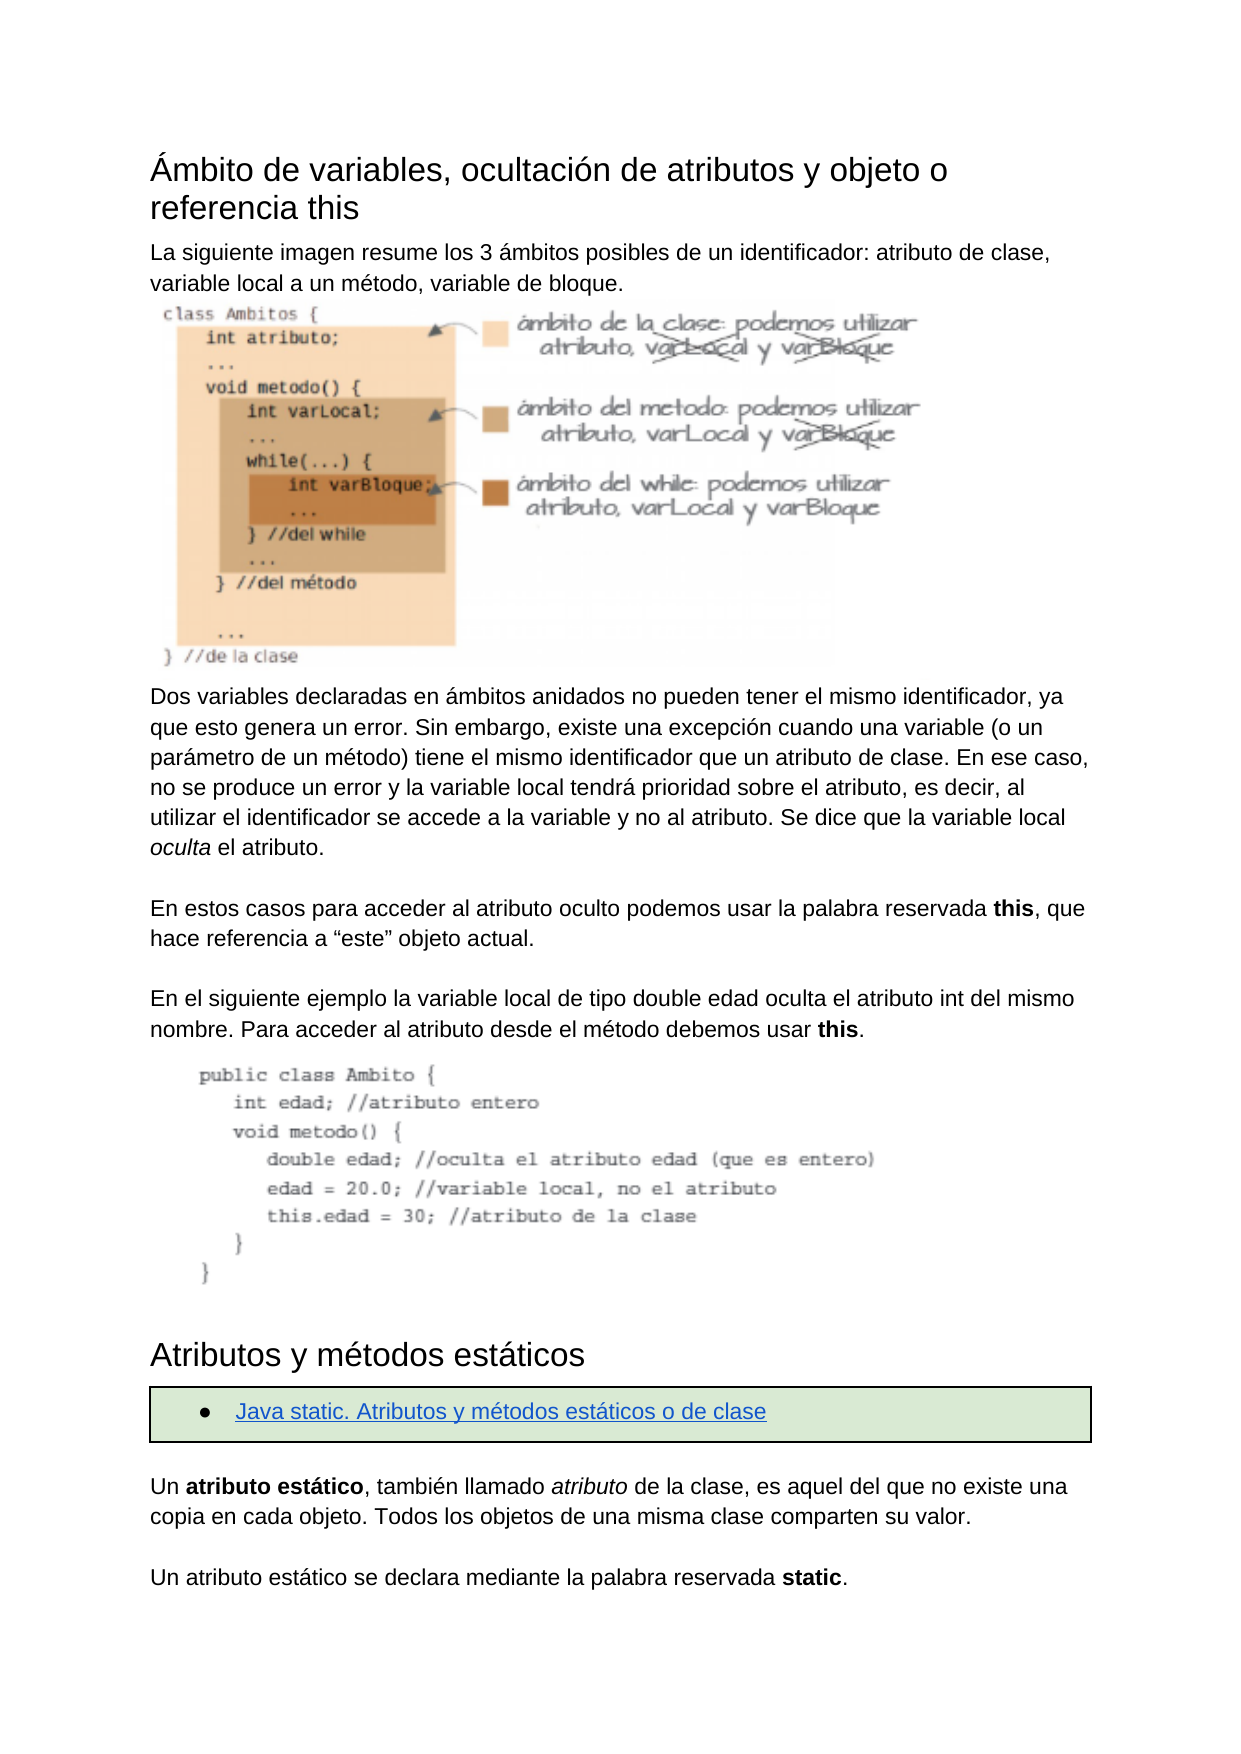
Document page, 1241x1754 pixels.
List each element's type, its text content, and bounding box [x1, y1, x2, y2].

text La siguiente imagen resume los 3 ámbitos posibles de un identificador: atributo de clase, variable local a un método, variable de bloque. [150, 239, 1090, 296]
text En estos casos para acceder al atributo oculto podemos usar la palabra reservada this, que hace referencia a “este” objeto actual. [150, 895, 1090, 951]
picture [150, 479, 932, 680]
table_header Java static. Atributos y métodos estáticos o de clase [151, 1388, 1090, 1441]
text Dos variables declaradas en ámbitos anidados no pueden tener el mismo identificador, ya que esto genera un error. Sin embargo, existe una excepción cuando una variable (o un parámetro de un método) tiene el mismo identificador que un atributo de clase. En ese caso, no se produce un error y la variable local tendrá prioridad sobre el atributo, es decir, al utilizar el identificador se accede a la variable y no al atributo. Se dice que la variable local oculta el atributo. [150, 683, 1090, 861]
subtitle Atributos y métodos estáticos [150, 1335, 1090, 1373]
text Un atributo estático se declara mediante la palabra reservada static. [150, 1564, 1090, 1590]
subtitle Ámbito de variables, ocultación de atributos y objeto o referencia this [150, 150, 1090, 227]
text En el siguiente ejemplo la variable local de tipo double edad oculta el atributo int del mismo nombre. Para acceder al atributo desde el método debemos usar this. [150, 985, 1090, 1042]
text Un atributo estático, también llamado atributo de la clase, es aquel del que no existe una copia en cada objeto. Todos los objetos de una misma clase comparten su valor. [150, 1473, 1090, 1530]
picture [150, 1107, 1091, 1294]
